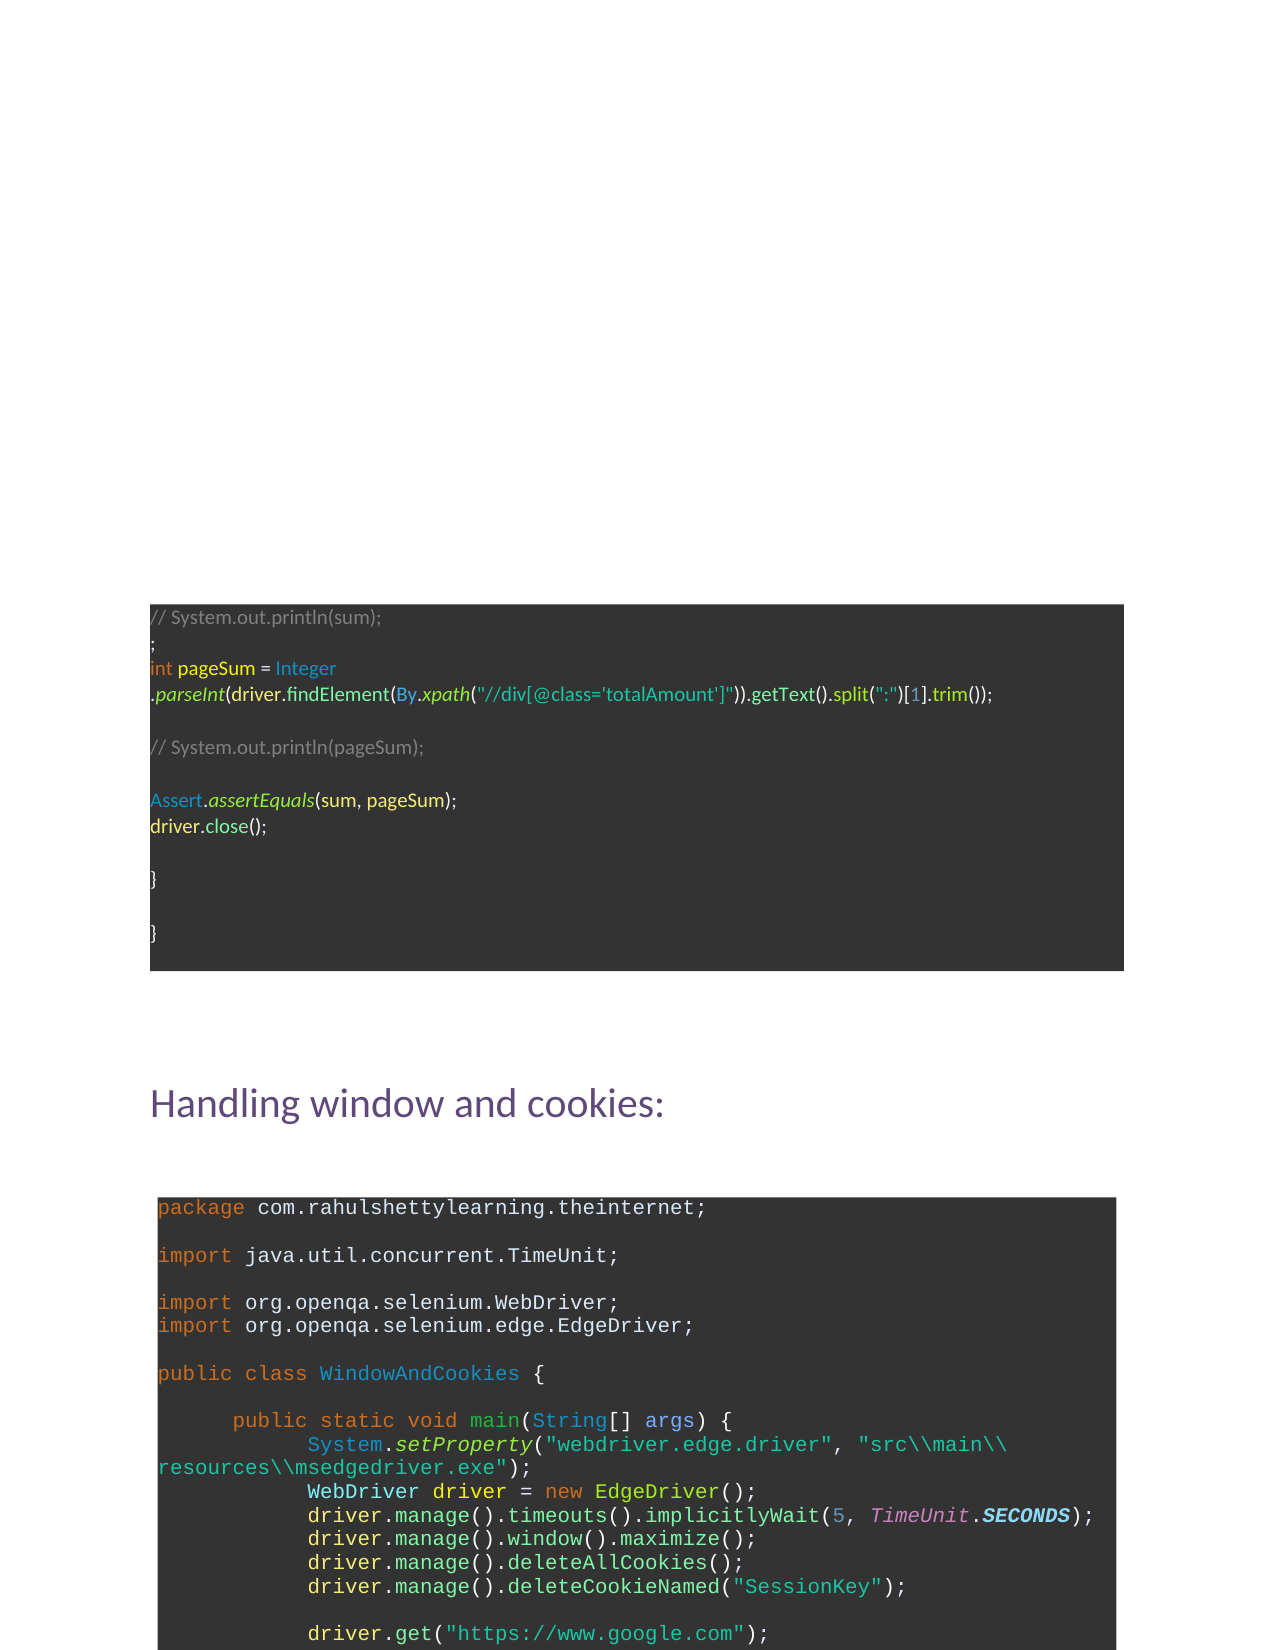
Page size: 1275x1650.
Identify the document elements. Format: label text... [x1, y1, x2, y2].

text ; [150, 630, 1124, 655]
text } [150, 920, 1124, 945]
text // System.out.println(sum); [150, 604, 1124, 630]
text int pageSum = Integer [150, 655, 1124, 681]
text Assert.assertEquals(sum, pageSum); [150, 788, 1124, 813]
text .parseInt(driver.findElement(By.xpath("//div[@class='totalAmount']")).getText().split(":")[1].trim()); [150, 681, 1124, 706]
text Handling window and cookies: [150, 1077, 1125, 1127]
text } [150, 866, 1124, 892]
text driver.close(); [150, 813, 1124, 838]
text // System.out.println(pageSum); [150, 734, 1124, 759]
